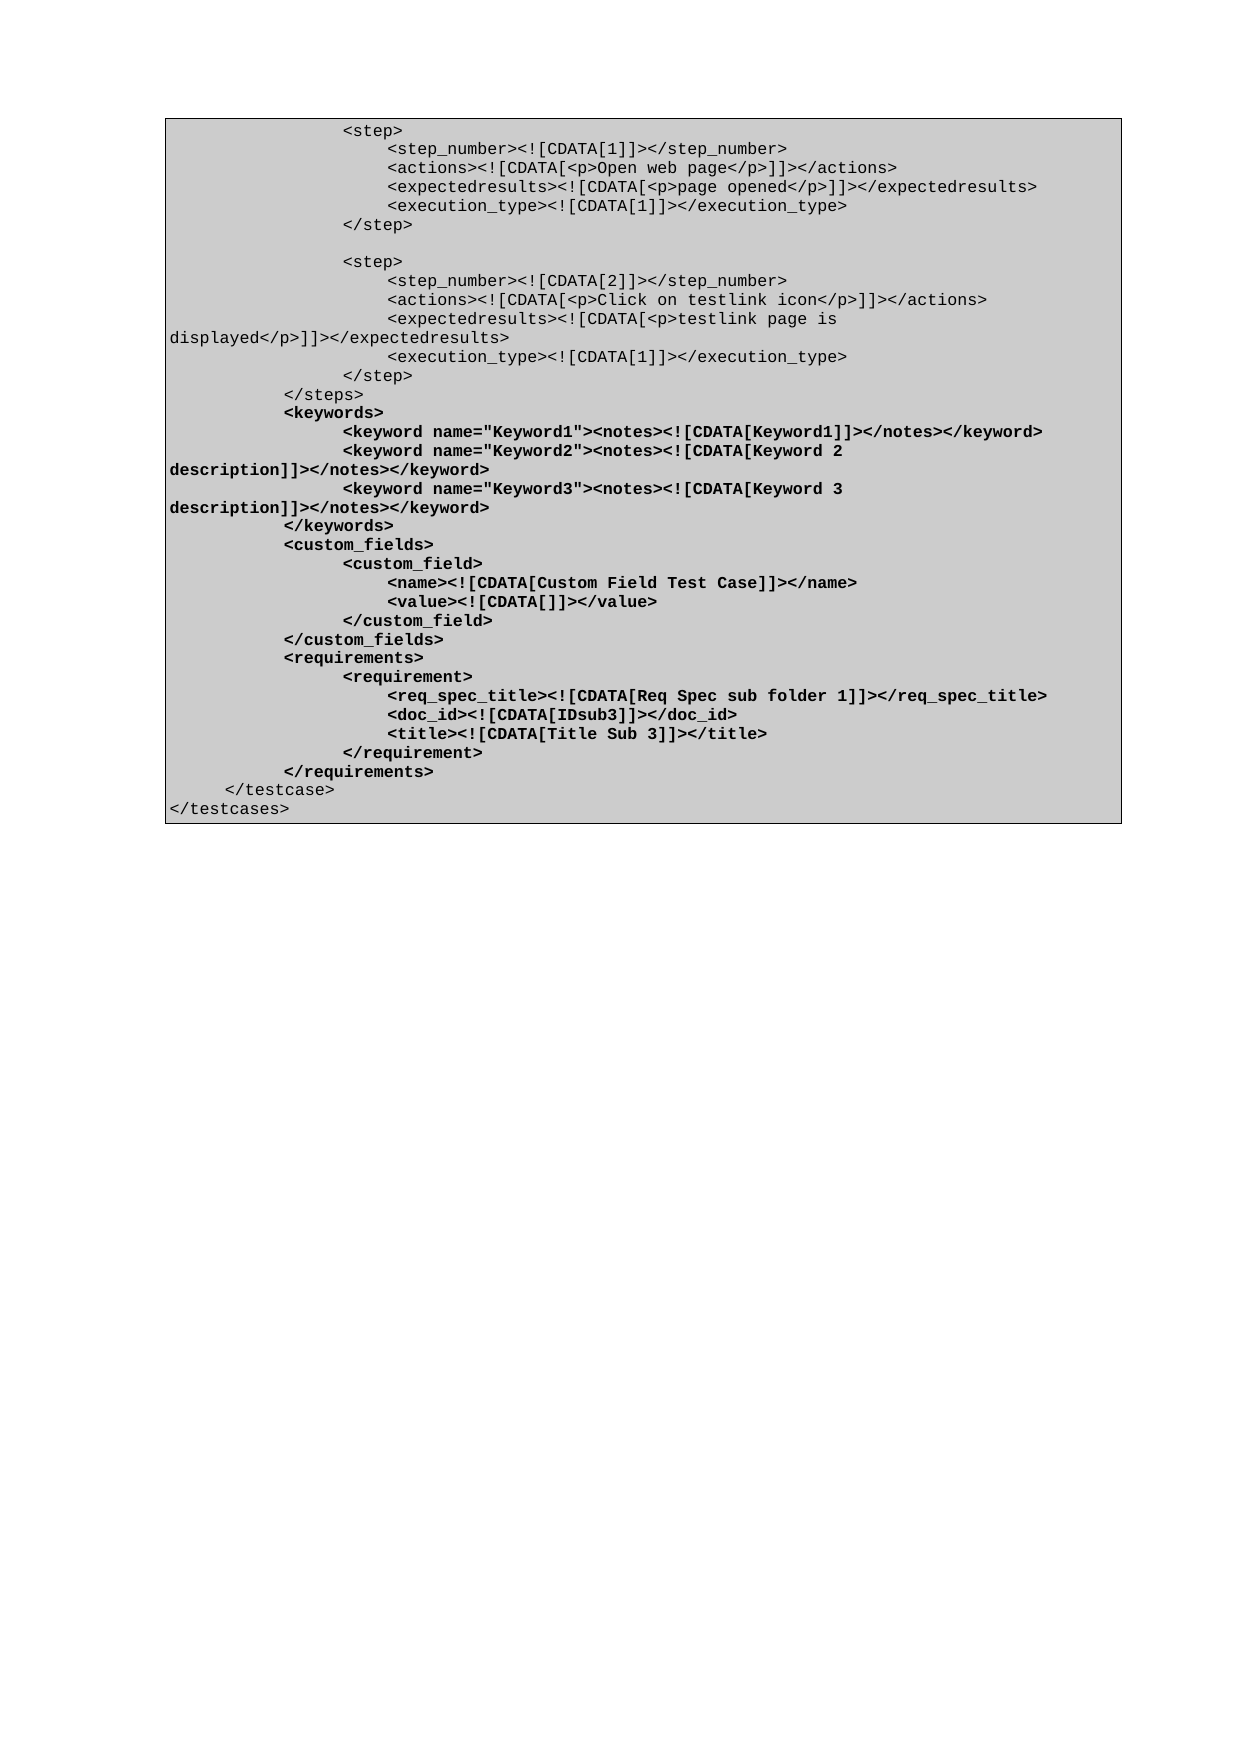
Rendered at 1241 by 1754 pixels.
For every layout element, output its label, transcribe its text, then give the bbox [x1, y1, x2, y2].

text <step> <step_number><![CDATA[1]]></step_number> <actions><![CDATA[<p>Open web page</p>]]></actions> <expectedresults><![CDATA[<p>page opened</p>]]></expectedresults> <execution_type><![CDATA[1]]></execution_type> </step> <step> <step_number><![CDATA[2]]></step_number> <actions><![CDATA[<p>Click on testlink icon</p>]]></actions> <expectedresults><![CDATA[<p>testlink page is displayed</p>]]></expectedresults> <execution_type><![CDATA[1]]></execution_type> </step> </steps> <keywords> <keyword name="Keyword1"><notes><![CDATA[Keyword1]]></notes></keyword> <keyword name="Keyword2"><notes><![CDATA[Keyword 2 description]]></notes></keyword> <keyword name="Keyword3"><notes><![CDATA[Keyword 3 description]]></notes></keyword> </keywords> <custom_fields> <custom_field> <name><![CDATA[Custom Field Test Case]]></name> <value><![CDATA[]]></value> </custom_field> </custom_fields> <requirements> <requirement> <req_spec_title><![CDATA[Req Spec sub folder 1]]></req_spec_title> <doc_id><![CDATA[IDsub3]]></doc_id> <title><![CDATA[Title Sub 3]]></title> </requirement> </requirements> </testcase> </testcases> [166, 119, 1121, 823]
